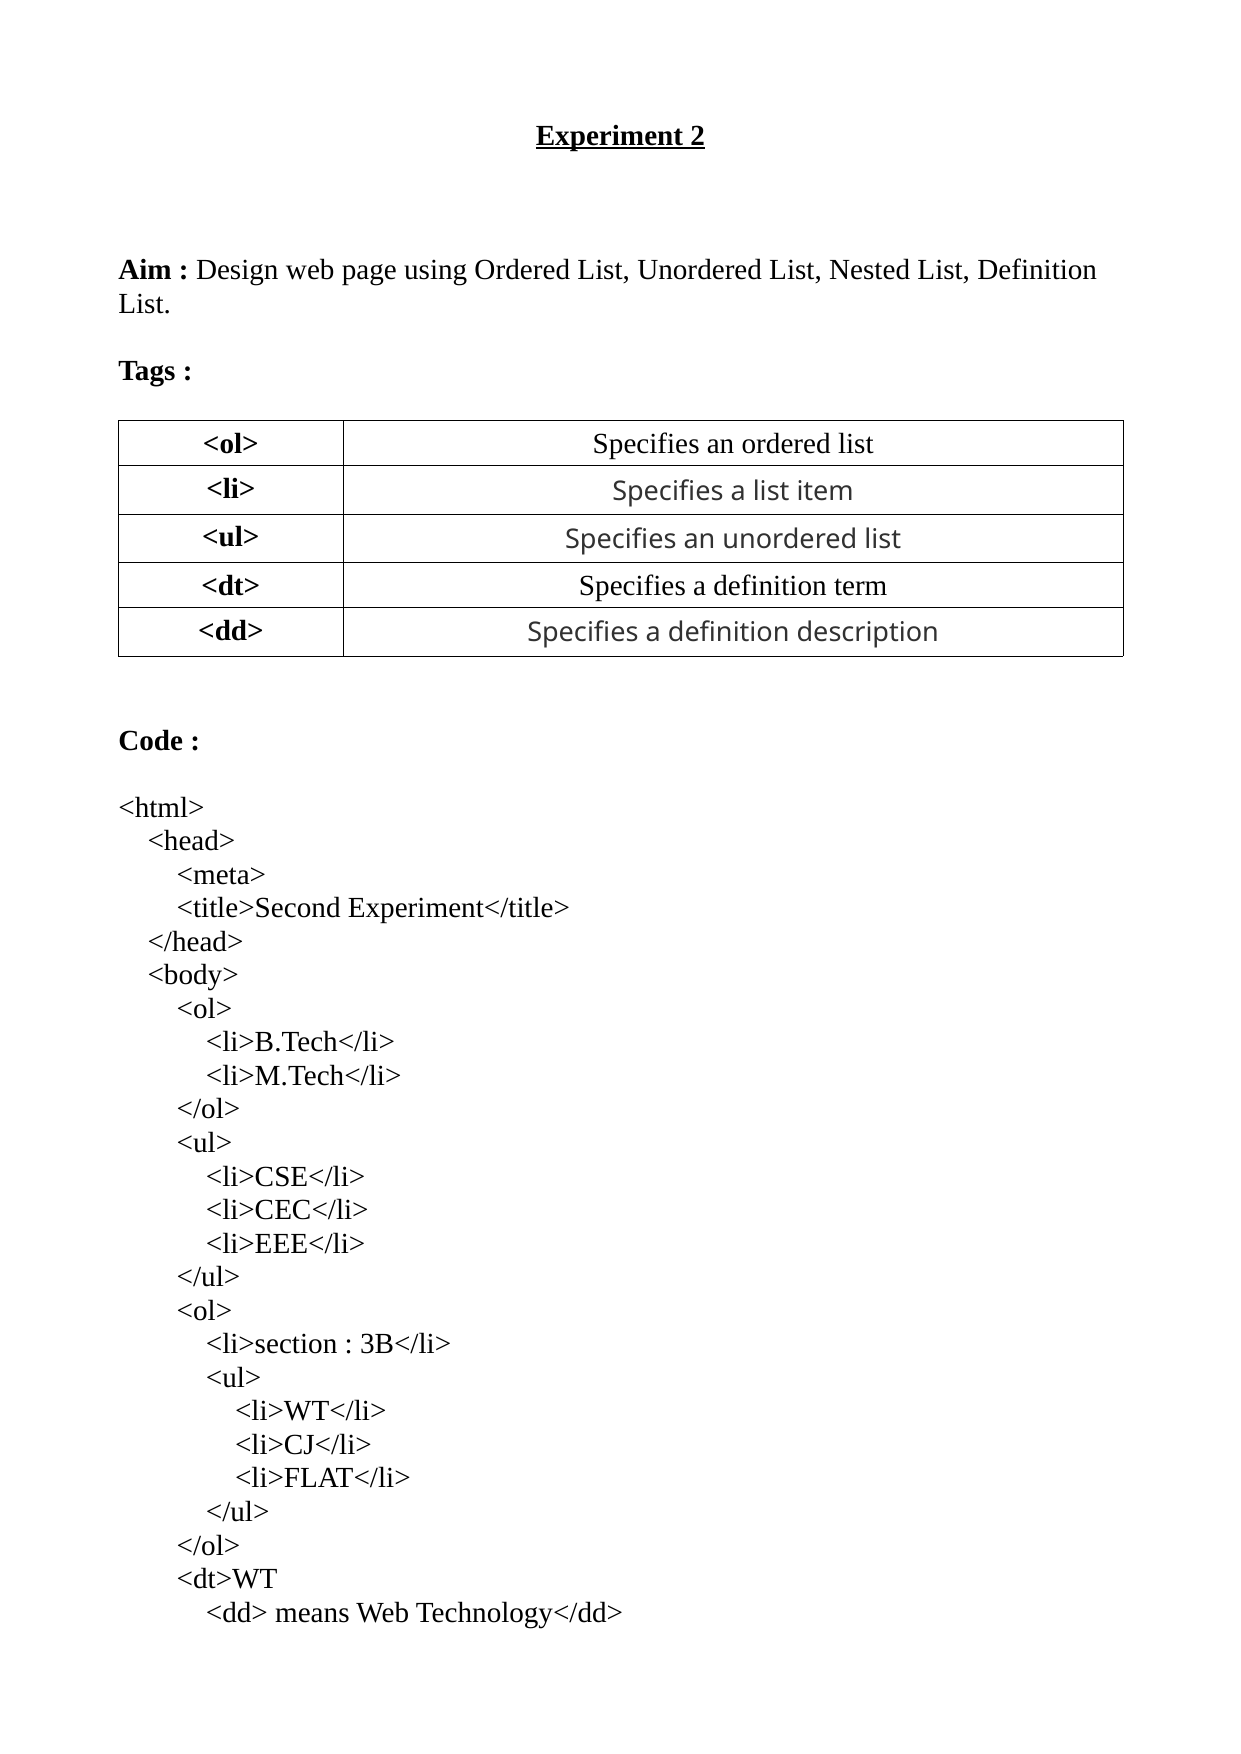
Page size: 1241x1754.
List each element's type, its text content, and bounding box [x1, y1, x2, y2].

text Code : [118, 723, 1122, 756]
text <title>Second Experiment</title> [118, 890, 1122, 924]
text <dd> means Web Technology</dd> [118, 1595, 1122, 1628]
text Experiment 2 [118, 118, 1122, 152]
text <li>section : 3B</li> [118, 1326, 1122, 1360]
text Tags : [118, 353, 1122, 386]
text <li>CEC</li> [118, 1192, 1122, 1226]
text <head> [118, 823, 1122, 857]
text <li>FLAT</li> [118, 1461, 1122, 1494]
text <li>WT</li> [118, 1393, 1122, 1427]
text <li>B.Tech</li> [118, 1024, 1122, 1058]
text <html> [118, 790, 1122, 823]
text <ol> [118, 991, 1122, 1024]
table_cell <li> [119, 466, 343, 513]
text <ul> [118, 1360, 1122, 1393]
text </head> [118, 924, 1122, 957]
table_header Specifies an ordered list [344, 421, 1123, 465]
text <dt>WT [118, 1561, 1122, 1595]
text <li>EEE</li> [118, 1226, 1122, 1259]
table_cell <ul> [119, 515, 343, 562]
text </ol> [118, 1092, 1122, 1125]
text <li>CSE</li> [118, 1159, 1122, 1192]
text <ul> [118, 1125, 1122, 1159]
table_cell Specifies a definition term [344, 563, 1123, 607]
table_cell <dt> [119, 563, 343, 607]
text </ul> [118, 1494, 1122, 1528]
table_cell Specifies a definition description [344, 608, 1123, 656]
text Aim : Design web page using Ordered List, Unordered List, Nested List, Definition List. [118, 252, 1122, 319]
table_cell <dd> [119, 608, 343, 656]
text </ol> [118, 1528, 1122, 1561]
text <li>M.Tech</li> [118, 1058, 1122, 1092]
text </ul> [118, 1259, 1122, 1293]
text <body> [118, 957, 1122, 991]
text <ol> [118, 1293, 1122, 1326]
table_header <ol> [119, 421, 343, 465]
text <li>CJ</li> [118, 1427, 1122, 1461]
text <meta> [118, 857, 1122, 890]
table_cell Specifies an unordered list [344, 515, 1123, 562]
table_cell Specifies a list item [344, 466, 1123, 513]
